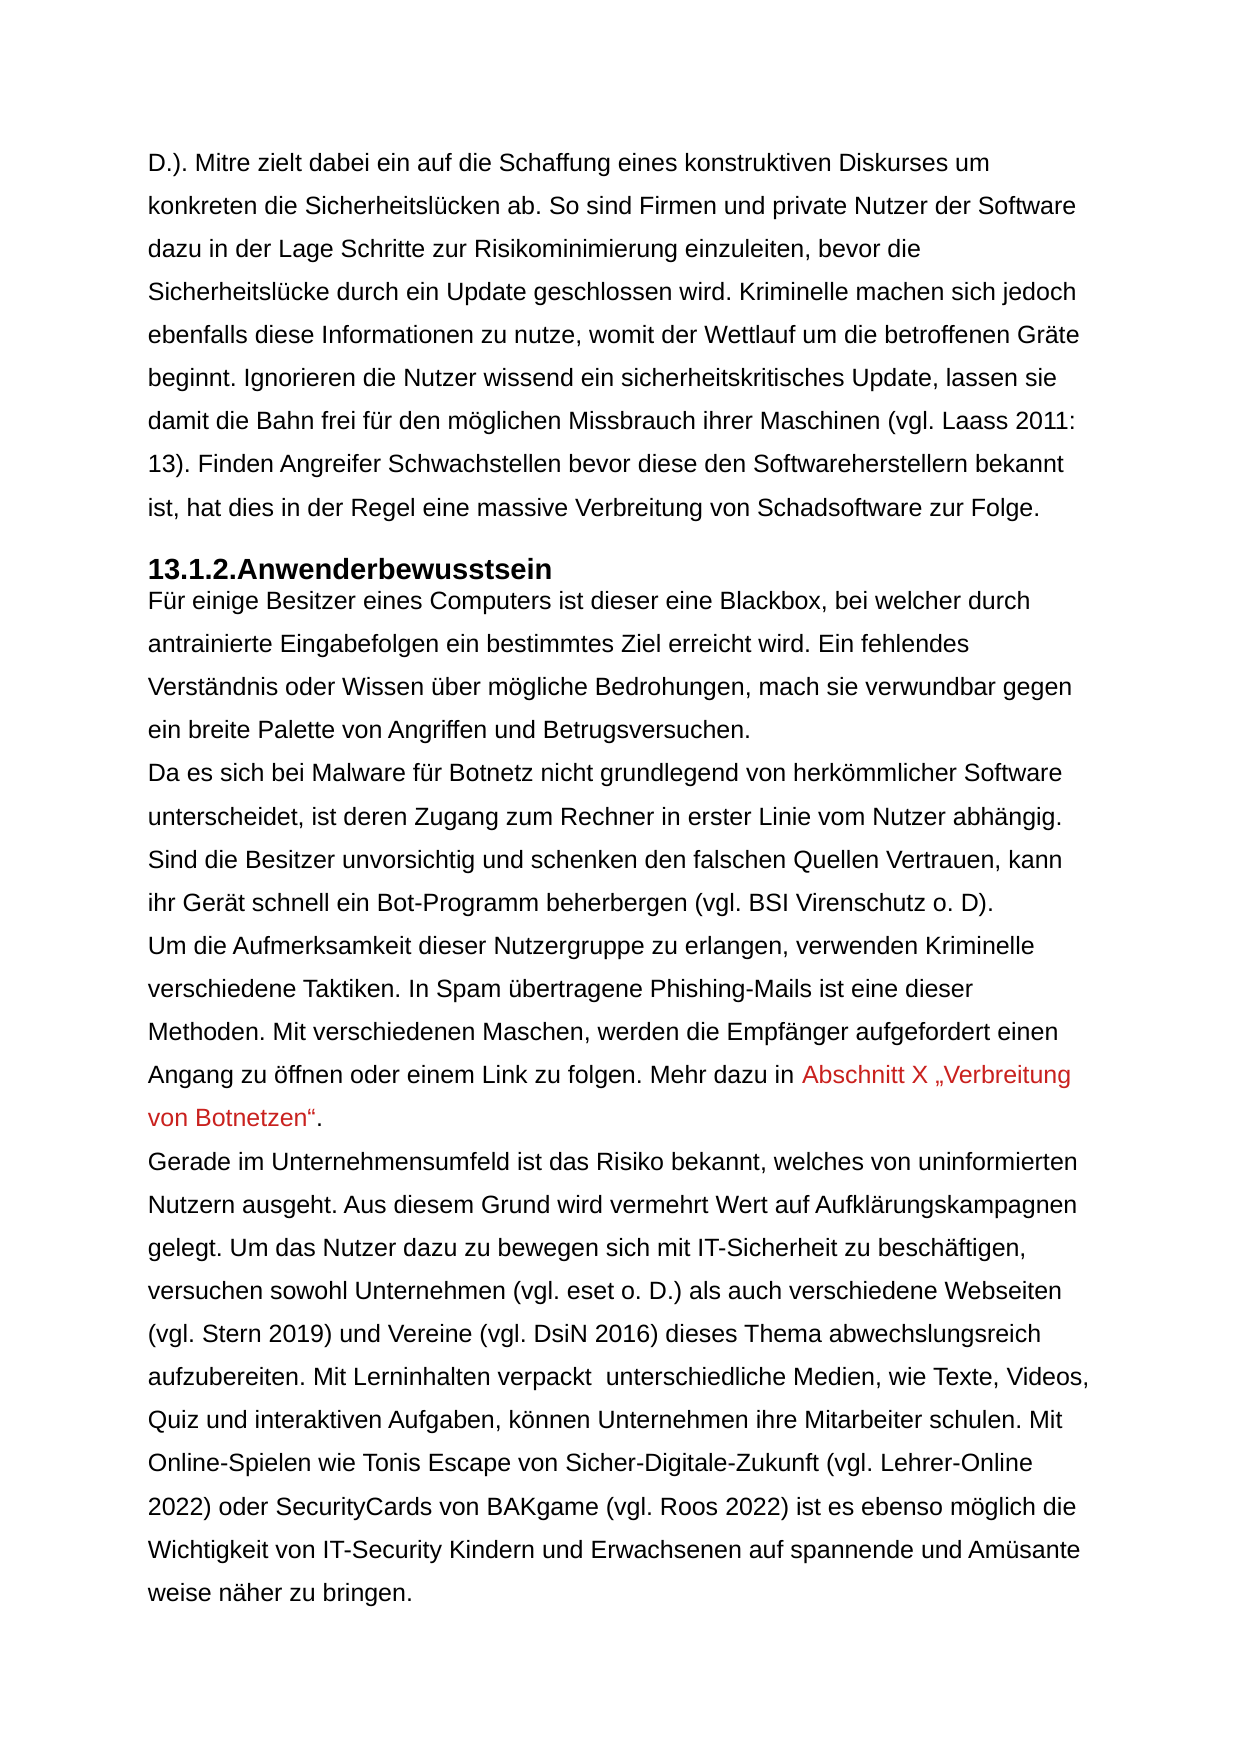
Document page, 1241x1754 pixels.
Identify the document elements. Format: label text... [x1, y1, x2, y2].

text Für einige Besitzer eines Computers ist dieser eine Blackbox, bei welcher durch antrainierte Eingabefolgen ein bestimmtes Ziel erreicht wird. Ein fehlendes Verständnis oder Wissen über mögliche Bedrohungen, mach sie verwundbar gegen ein breite Palette von Angriffen und Betrugsversuchen. Da es sich bei Malware für Botnetz nicht grundlegend von herkömmlicher Software unterscheidet, ist deren Zugang zum Rechner in erster Linie vom Nutzer abhängig. Sind die Besitzer unvorsichtig und schenken den falschen Quellen Vertrauen, kann ihr Gerät schnell ein Bot-Programm beherbergen (vgl. BSI Virenschutz o. D). Um die Aufmerksamkeit dieser Nutzergruppe zu erlangen, verwenden Kriminelle verschiedene Taktiken. In Spam übertragene Phishing-Mails ist eine dieser Methoden. Mit verschiedenen Maschen, werden die Empfänger aufgefordert einen Angang zu öffnen oder einem Link zu folgen. Mehr dazu in Abschnitt X „Verbreitung von Botnetzen“. Gerade im Unternehmensumfeld ist das Risiko bekannt, welches von uninformierten Nutzern ausgeht. Aus diesem Grund wird vermehrt Wert auf Aufklärungskampagnen gelegt. Um das Nutzer dazu zu bewegen sich mit IT-Sicherheit zu beschäftigen, versuchen sowohl Unternehmen (vgl. eset o. D.) als auch verschiedene Webseiten (vgl. Stern 2019) und Vereine (vgl. DsiN 2016) dieses Thema abwechslungsreich aufzubereiten. Mit Lerninhalten verpackt unterschiedliche Medien, wie Texte, Videos, Quiz und interaktiven Aufgaben, können Unternehmen ihre Mitarbeiter schulen. Mit Online-Spielen wie Tonis Escape von Sicher-Digitale-Zukunft (vgl. Lehrer-Online 2022) oder SecurityCards von BAKgame (vgl. Roos 2022) ist es ebenso möglich die Wichtigkeit von IT-Security Kindern und Erwachsenen auf spannende und Amüsante weise näher zu bringen. [148, 586, 1093, 1607]
text D.). Mitre zielt dabei ein auf die Schaffung eines konstruktiven Diskurses um konkreten die Sicherheitslücken ab. So sind Firmen und private Nutzer der Software dazu in der Lage Schritte zur Risikominimierung einzuleiten, bevor die Sicherheitslücke durch ein Update geschlossen wird. Kriminelle machen sich jedoch ebenfalls diese Informationen zu nutze, womit der Wettlauf um die betroffenen Gräte beginnt. Ignorieren die Nutzer wissend ein sicherheitskritisches Update, lassen sie damit die Bahn frei für den möglichen Missbrauch ihrer Maschinen (vgl. Laass 2011: 13). Finden Angreifer Schwachstellen bevor diese den Softwareherstellern bekannt ist, hat dies in der Regel eine massive Verbreitung von Schadsoftware zur Folge. [148, 148, 1093, 521]
subtitle 13.1.2.Anwenderbewusstsein [148, 552, 1093, 586]
